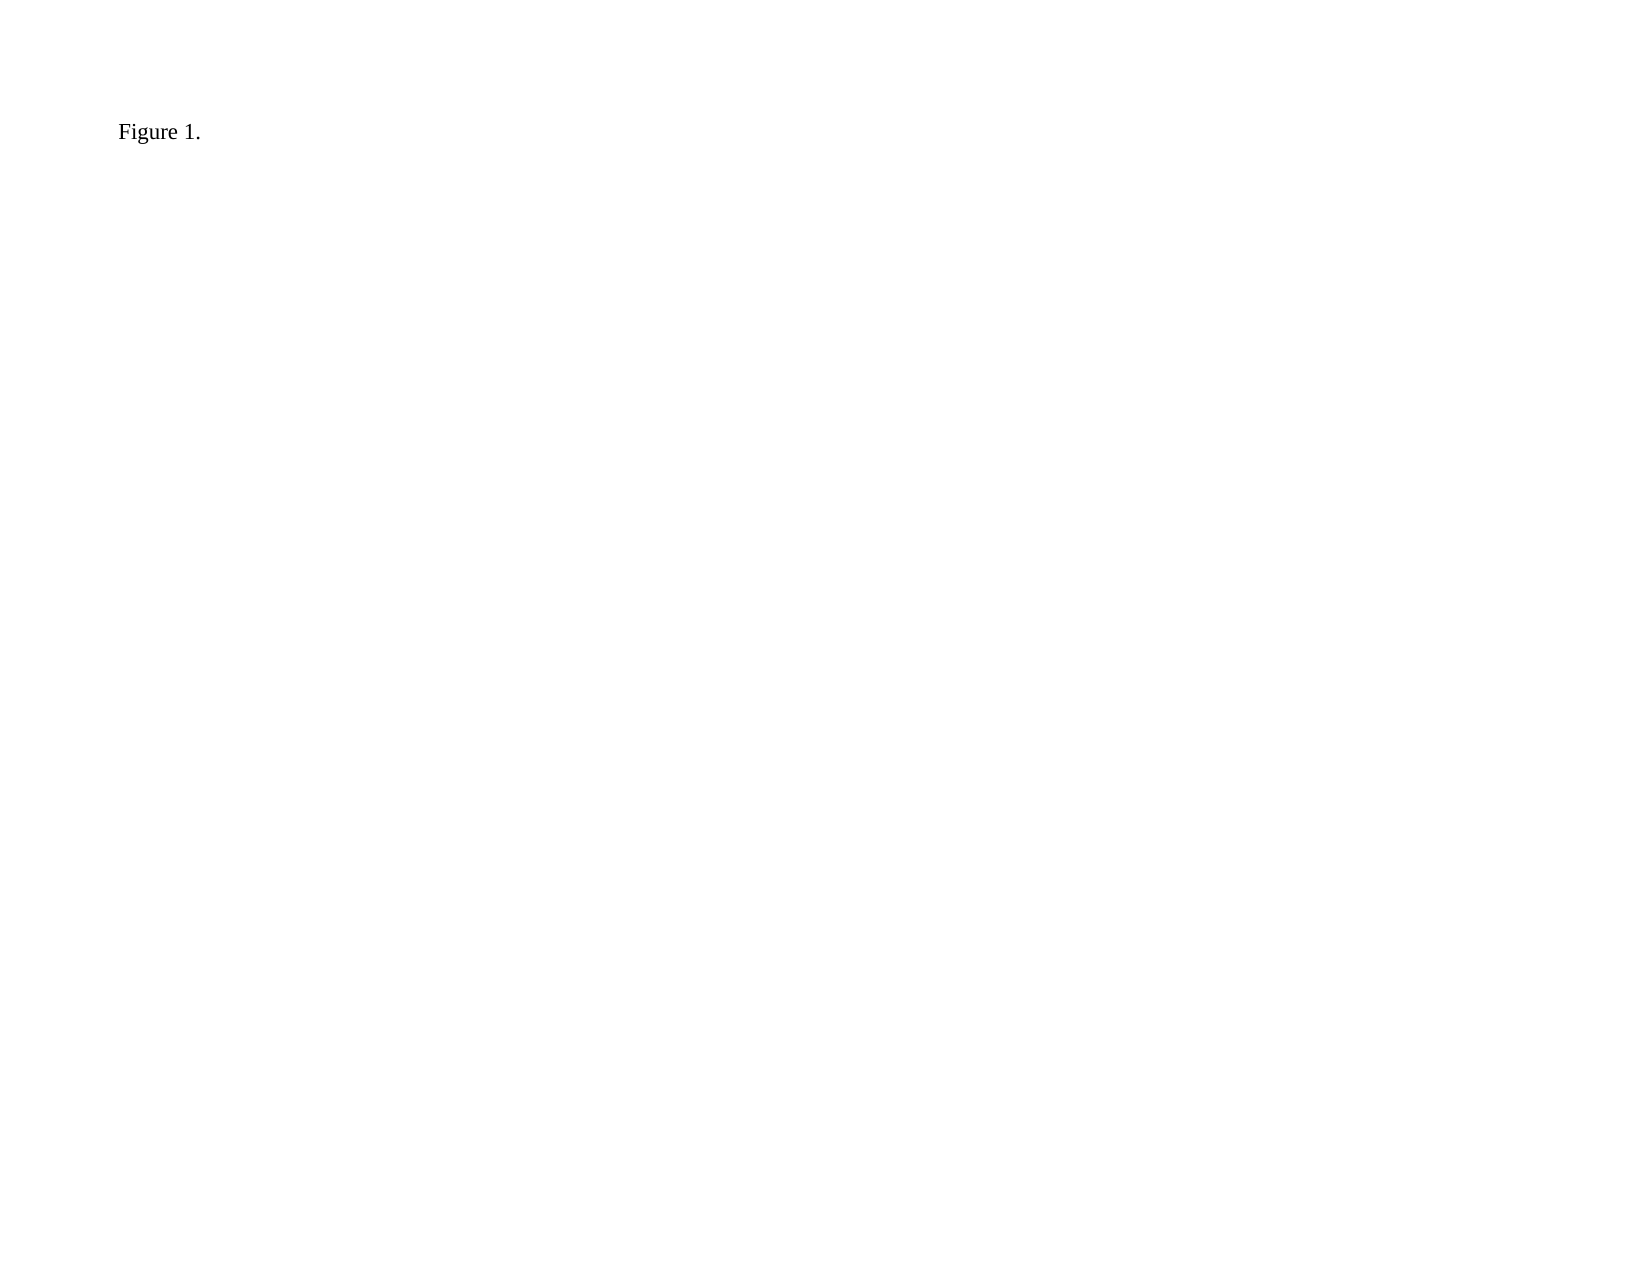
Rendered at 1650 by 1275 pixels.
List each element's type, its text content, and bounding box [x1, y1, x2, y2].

text Figure 1. [118, 118, 1474, 144]
